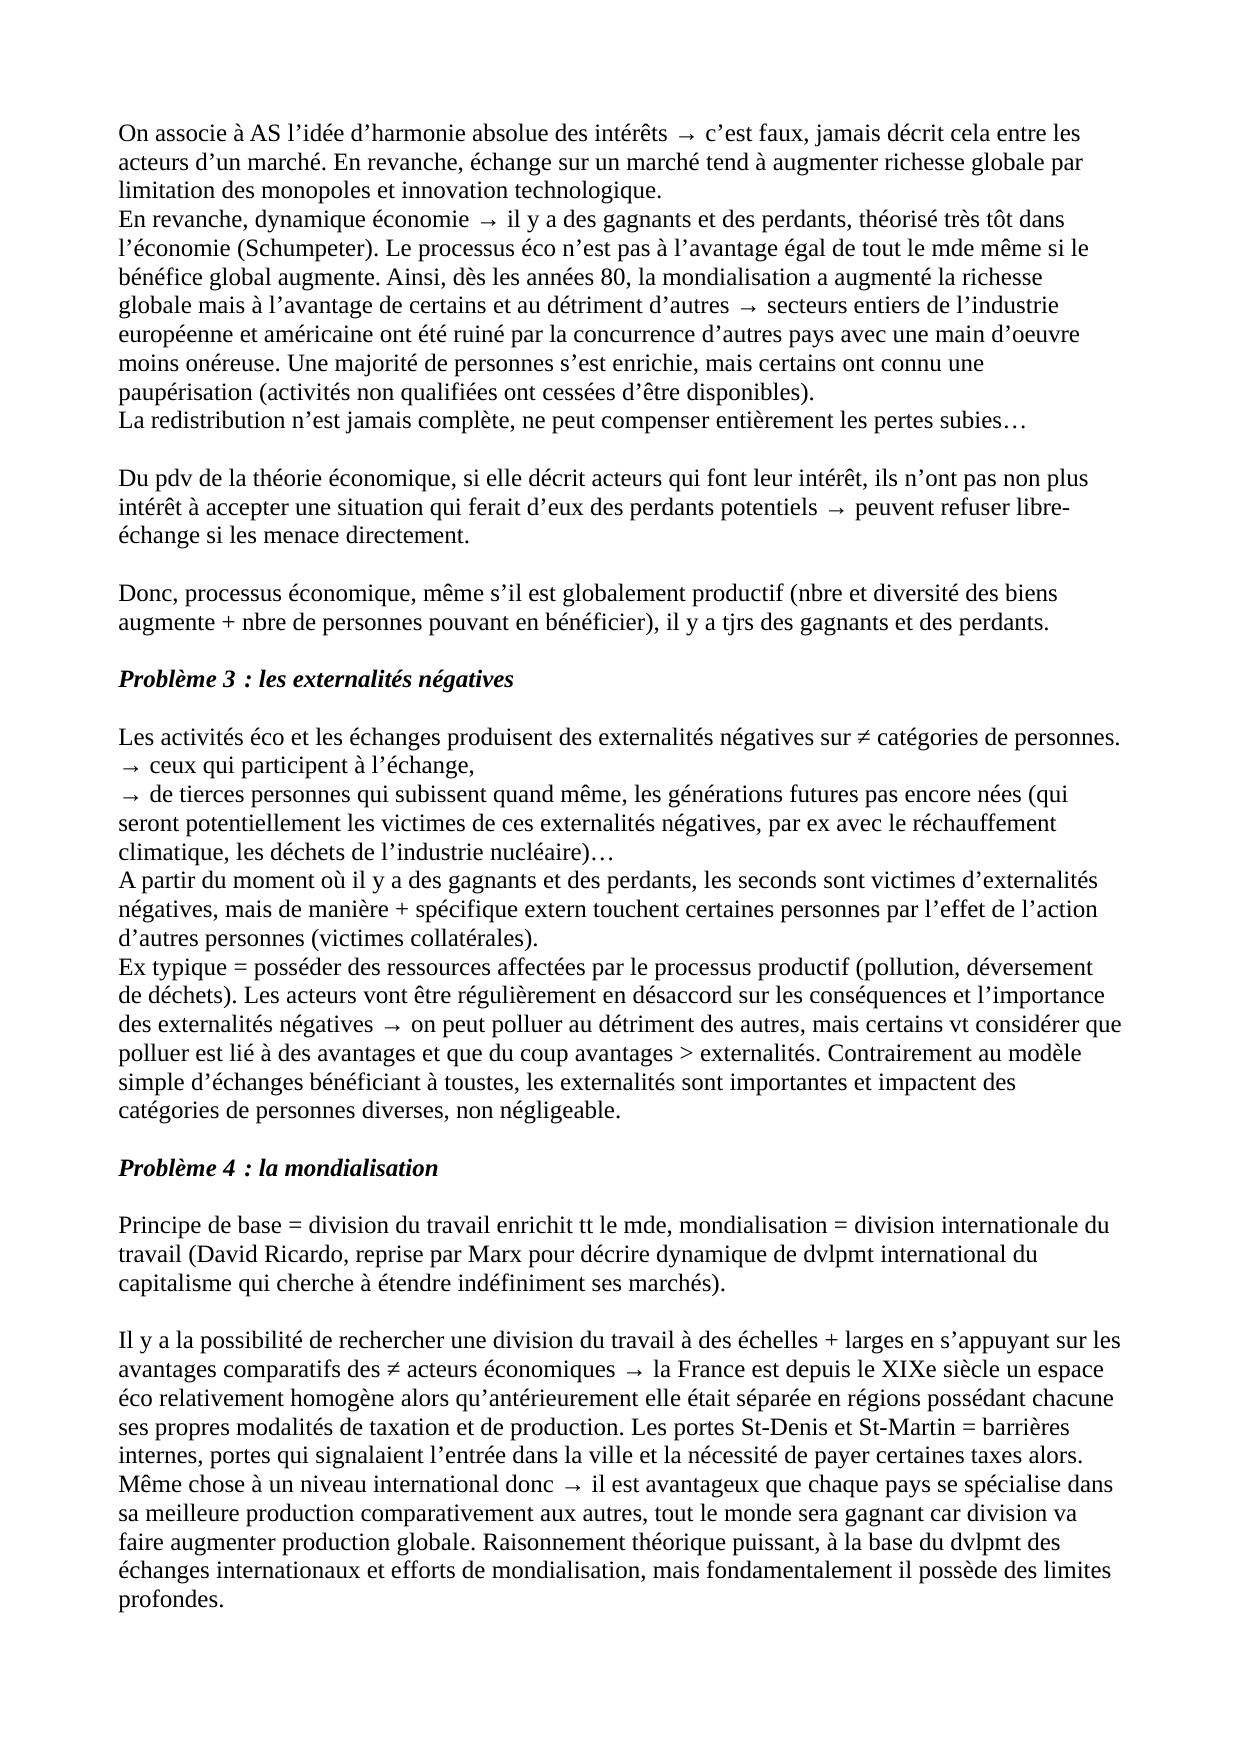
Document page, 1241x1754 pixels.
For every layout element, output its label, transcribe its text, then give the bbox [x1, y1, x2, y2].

text Problème 3 : les externalités négatives [118, 664, 1122, 693]
text Principe de base = division du travail enrichit tt le mde, mondialisation = division internationale du travail (David Ricardo, reprise par Marx pour décrire dynamique de dvlpmt international du capitalisme qui cherche à étendre indéfiniment ses marchés). [118, 1211, 1122, 1297]
text → ceux qui participent à l’échange, [118, 751, 1122, 779]
text Donc, processus économique, même s’il est globalement productif (nbre et diversité des biens augmente + nbre de personnes pouvant en bénéficier), il y a tjrs des gagnants et des perdants. [118, 578, 1122, 636]
text → de tierces personnes qui subissent quand même, les générations futures pas encore nées (qui seront potentiellement les victimes de ces externalités négatives, par ex avec le réchauffement climatique, les déchets de l’industrie nucléaire)… [118, 779, 1122, 866]
text En revanche, dynamique économie → il y a des gagnants et des perdants, théorisé très tôt dans l’économie (Schumpeter). Le processus éco n’est pas à l’avantage égal de tout le mde même si le bénéfice global augmente. Ainsi, dès les années 80, la mondialisation a augmenté la richesse globale mais à l’avantage de certains et au détriment d’autres → secteurs entiers de l’industrie européenne et américaine ont été ruiné par la concurrence d’autres pays avec une main d’oeuvre moins onéreuse. Une majorité de personnes s’est enrichie, mais certains ont connu une paupérisation (activités non qualifiées ont cessées d’être disponibles). [118, 204, 1122, 406]
text Les activités éco et les échanges produisent des externalités négatives sur ≠ catégories de personnes. [118, 722, 1122, 751]
text Problème 4 : la mondialisation [118, 1153, 1122, 1182]
text Du pdv de la théorie économique, si elle décrit acteurs qui font leur intérêt, ils n’ont pas non plus intérêt à accepter une situation qui ferait d’eux des perdants potentiels → peuvent refuser libre-échange si les menace directement. [118, 463, 1122, 549]
text La redistribution n’est jamais complète, ne peut compenser entièrement les pertes subies… [118, 406, 1122, 434]
text Il y a la possibilité de rechercher une division du travail à des échelles + larges en s’appuyant sur les avantages comparatifs des ≠ acteurs économiques → la France est depuis le XIXe siècle un espace éco relativement homogène alors qu’antérieurement elle était séparée en régions possédant chacune ses propres modalités de taxation et de production. Les portes St-Denis et St-Martin = barrières internes, portes qui signalaient l’entrée dans la ville et la nécessité de payer certaines taxes alors. Même chose à un niveau international donc → il est avantageux que chaque pays se spécialise dans sa meilleure production comparativement aux autres, tout le monde sera gagnant car division va faire augmenter production globale. Raisonnement théorique puissant, à la base du dvlpmt des échanges internationaux et efforts de mondialisation, mais fondamentalement il possède des limites profondes. [118, 1326, 1122, 1613]
text A partir du moment où il y a des gagnants et des perdants, les seconds sont victimes d’externalités négatives, mais de manière + spécifique extern touchent certaines personnes par l’effet de l’action d’autres personnes (victimes collatérales). [118, 866, 1122, 952]
text Ex typique = posséder des ressources affectées par le processus productif (pollution, déversement de déchets). Les acteurs vont être régulièrement en désaccord sur les conséquences et l’importance des externalités négatives → on peut polluer au détriment des autres, mais certains vt considérer que polluer est lié à des avantages et que du coup avantages > externalités. Contrairement au modèle simple d’échanges bénéficiant à toustes, les externalités sont importantes et impactent des catégories de personnes diverses, non négligeable. [118, 952, 1122, 1124]
text On associe à AS l’idée d’harmonie absolue des intérêts → c’est faux, jamais décrit cela entre les acteurs d’un marché. En revanche, échange sur un marché tend à augmenter richesse globale par limitation des monopoles et innovation technologique. [118, 118, 1122, 204]
